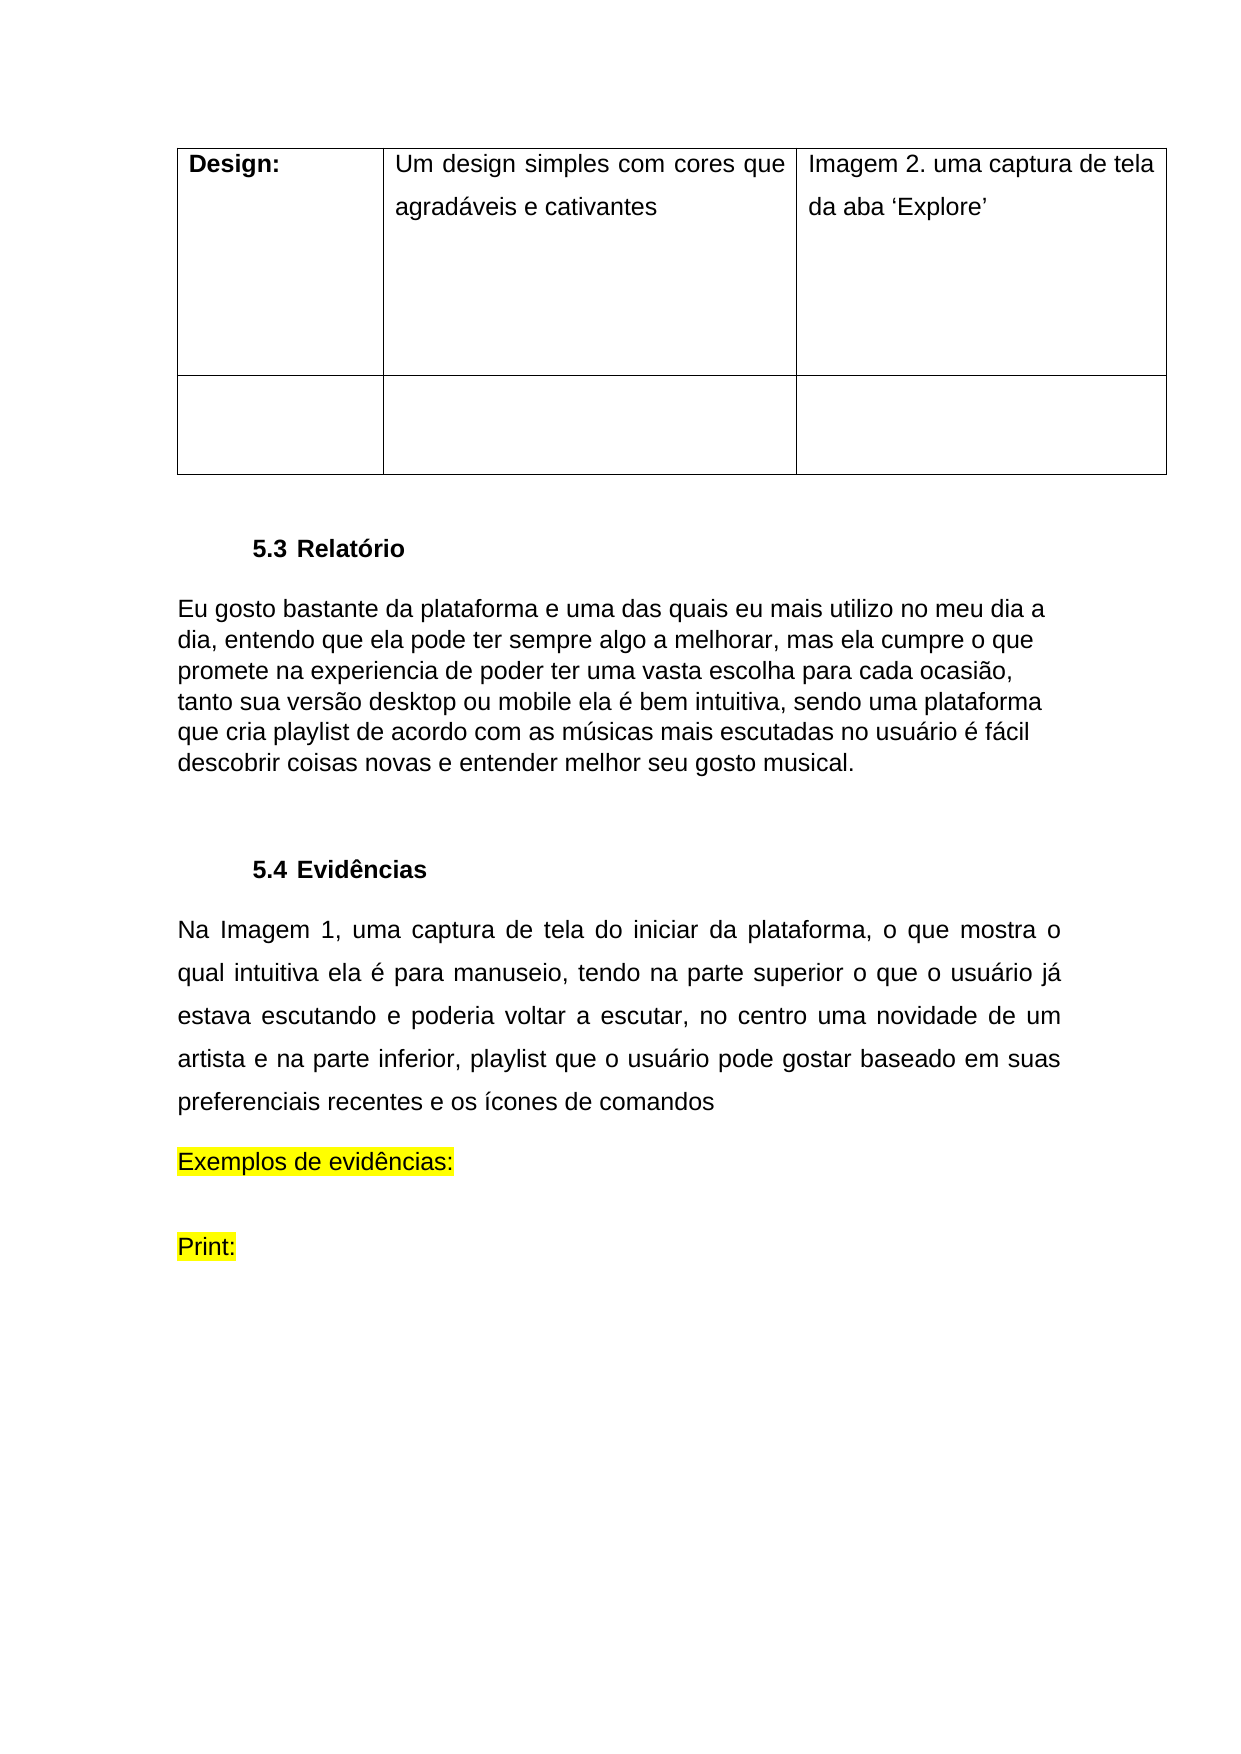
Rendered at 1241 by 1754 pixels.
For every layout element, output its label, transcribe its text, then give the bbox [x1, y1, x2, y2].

table_cell [178, 376, 383, 474]
subtitle Relatório [252, 534, 1063, 563]
table_cell [384, 376, 796, 474]
table_cell Um design simples com cores que agradáveis e cativantes [384, 149, 796, 374]
table_cell [797, 376, 1166, 474]
text Na Imagem 1, uma captura de tela do iniciar da plataforma, o que mostra o qual intuitiva ela é para manuseio, tendo na parte superior o que o usuário já estava escutando e poderia voltar a escutar, no centro uma novidade de um artista e na parte inferior, playlist que o usuário pode gostar baseado em suas preferenciais recentes e os ícones de comandos [177, 915, 1063, 1116]
subtitle Evidências [252, 855, 1063, 884]
table_cell Imagem 2. uma captura de tela da aba ‘Explore’ [797, 149, 1166, 374]
text Exemplos de evidências: Print: [177, 1147, 1063, 1261]
text Eu gosto bastante da plataforma e uma das quais eu mais utilizo no meu dia a dia, entendo que ela pode ter sempre algo a melhorar, mas ela cumpre o que promete na experiencia de poder ter uma vasta escolha para cada ocasião, tanto sua versão desktop ou mobile ela é bem intuitiva, sendo uma plataforma que cria playlist de acordo com as músicas mais escutadas no usuário é fácil descobrir coisas novas e entender melhor seu gosto musical. [177, 594, 1063, 777]
table_cell Design: [178, 149, 383, 374]
